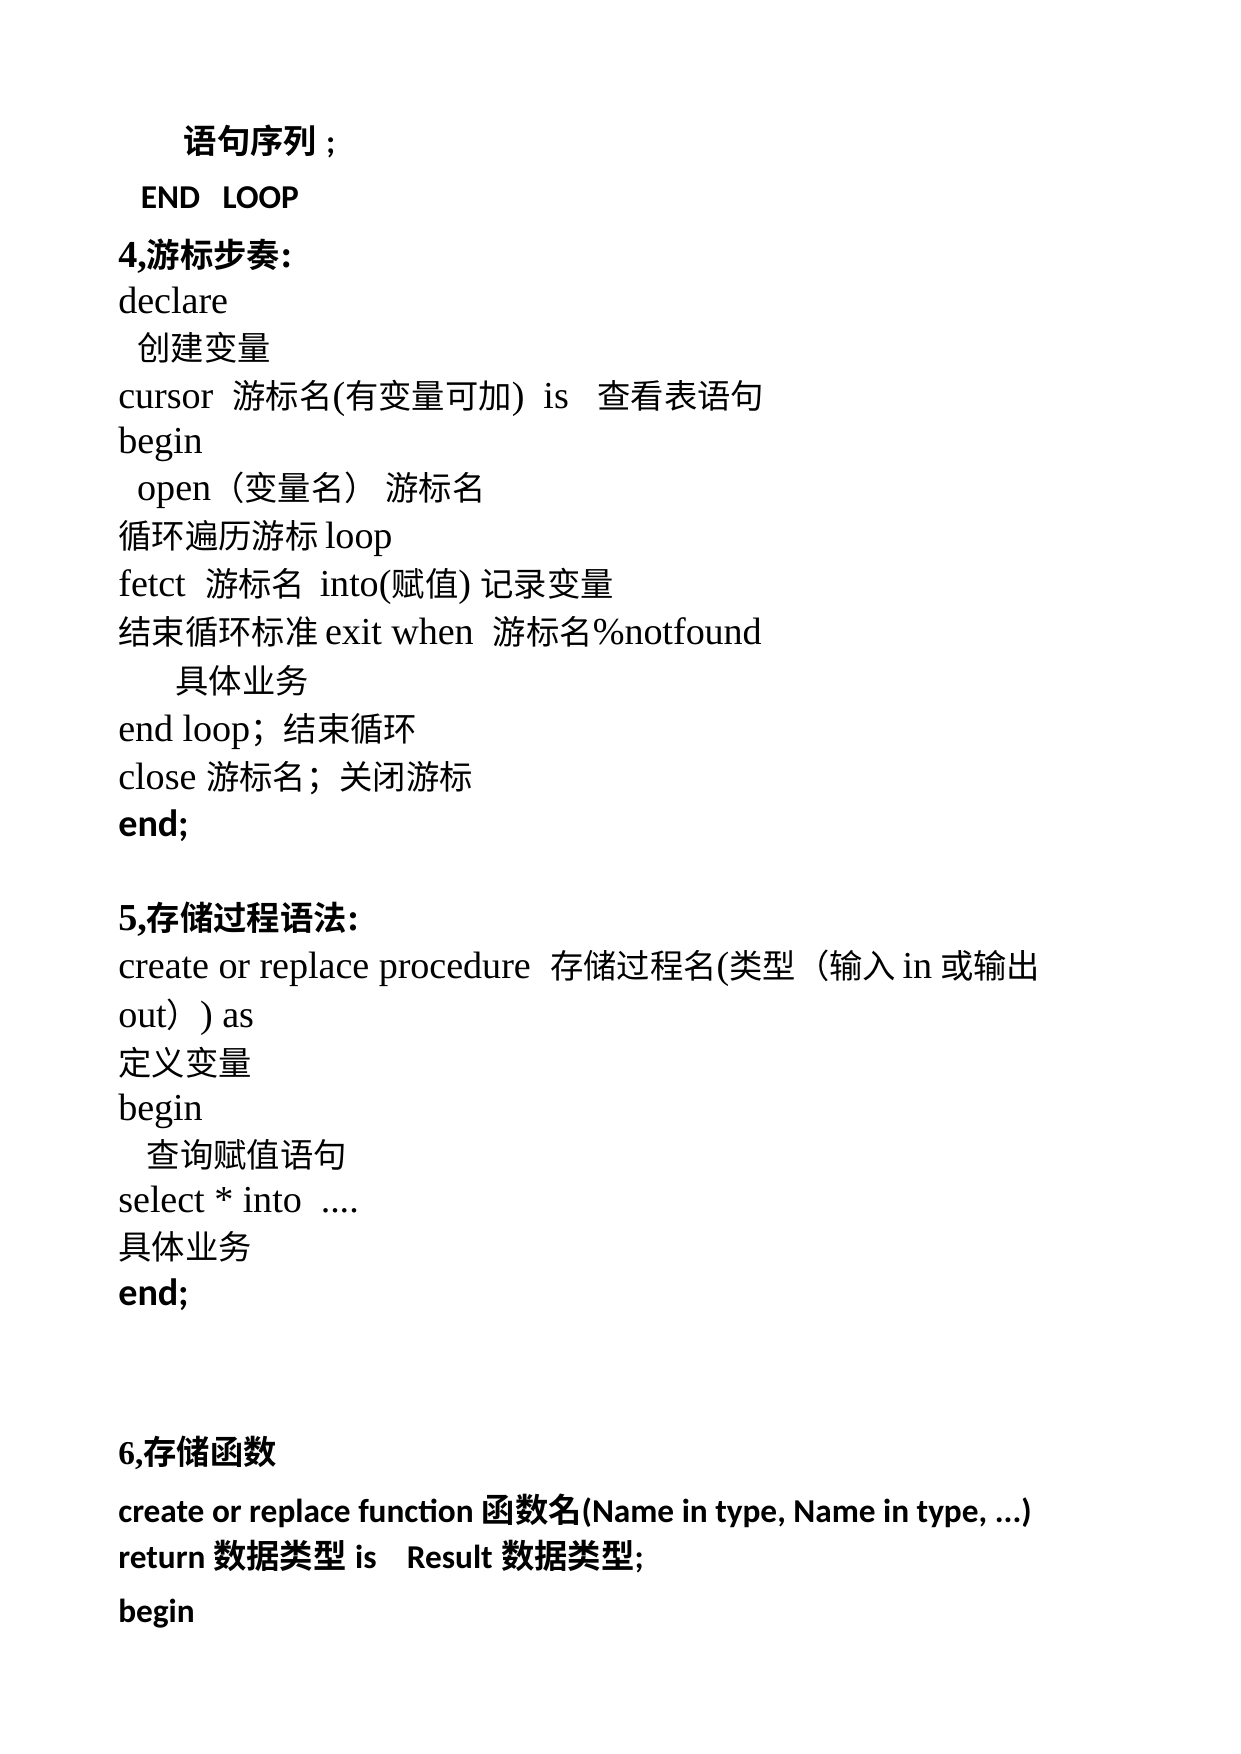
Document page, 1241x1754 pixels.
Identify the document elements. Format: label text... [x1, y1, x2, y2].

text 查询赋值语句 [118, 1129, 1122, 1177]
text end loop；结束循环 [118, 703, 1122, 751]
text create or replace procedure 存储过程名(类型（输入in或输出out）) as [118, 940, 1122, 1037]
text close 游标名；关闭游标 [118, 751, 1122, 799]
text begin [118, 418, 1122, 461]
text end; [118, 799, 1122, 846]
text begin [118, 1590, 1122, 1631]
text create or replace function 函数名(Name in type, Name in type, ...) return 数据类型 is Result 数据类型; [118, 1487, 1122, 1578]
text 语句序列 ; [184, 118, 1122, 163]
text 结束循环标准exit when 游标名%notfound [118, 606, 1122, 654]
text END LOOP [118, 176, 1122, 217]
text declare [118, 277, 1122, 321]
text open（变量名） 游标名 [118, 461, 1122, 510]
text end; [118, 1269, 1122, 1315]
text begin [118, 1085, 1122, 1129]
text 循环遍历游标loop [118, 510, 1122, 558]
text select * into .... [118, 1177, 1122, 1221]
text 定义变量 [118, 1037, 1122, 1085]
text cursor 游标名(有变量可加) is 查看表语句 [118, 369, 1122, 418]
text 具体业务 [118, 1221, 1122, 1269]
text 具体业务 [118, 654, 1122, 703]
text 创建变量 [118, 321, 1122, 369]
text fetct 游标名 into(赋值) 记录变量 [118, 558, 1122, 606]
text 4,游标步奏: [118, 229, 1122, 277]
text 5,存储过程语法: [118, 892, 1122, 940]
subtitle 6,存储函数 [118, 1429, 1122, 1474]
